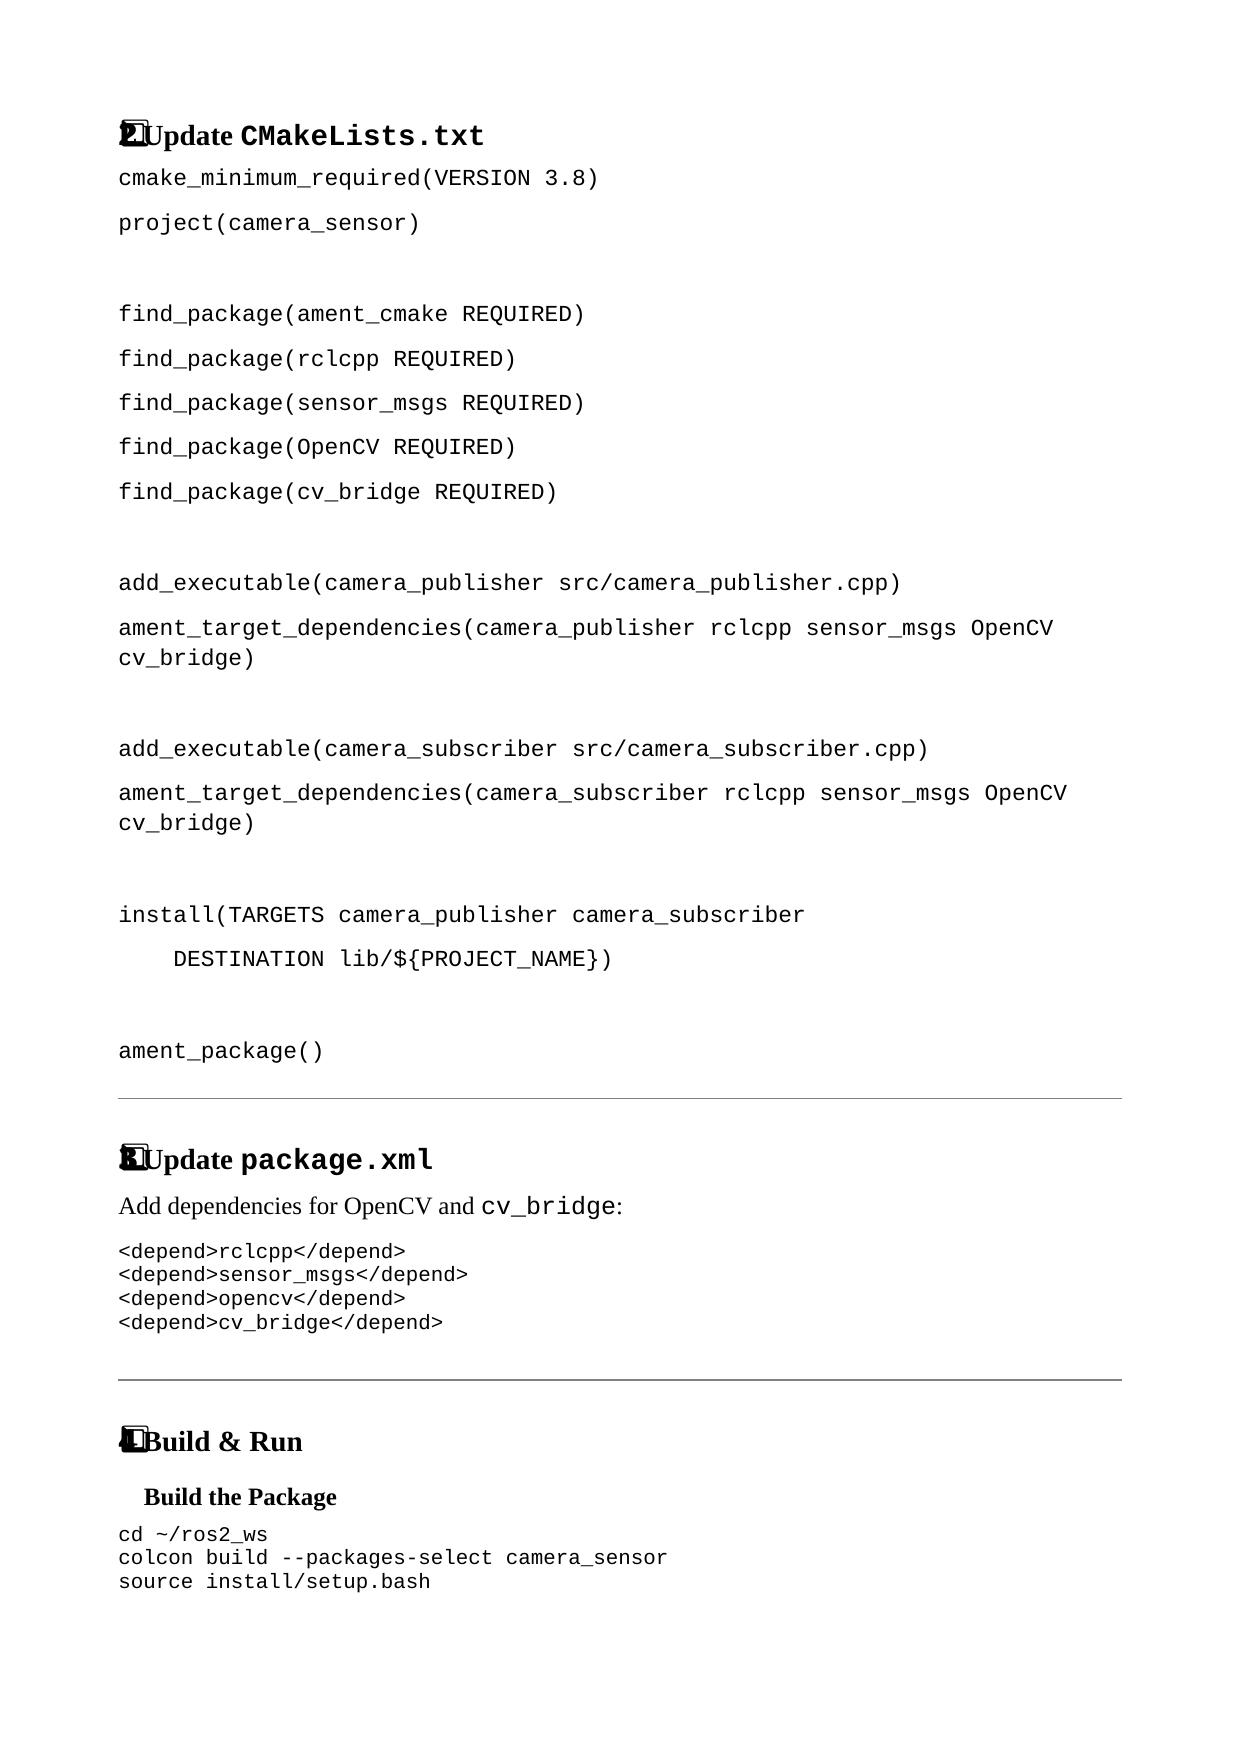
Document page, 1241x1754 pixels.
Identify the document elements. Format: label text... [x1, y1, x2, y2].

text find_package(sensor_msgs REQUIRED) [118, 391, 1122, 417]
text DESTINATION lib/${PROJECT_NAME}) [118, 947, 1122, 973]
text install(TARGETS camera_publisher camera_subscriber [118, 903, 1122, 929]
text <depend>cv_bridge</depend> [118, 1312, 1122, 1335]
text ament_target_dependencies(camera_subscriber rclcpp sensor_msgs OpenCV cv_bridge) [118, 782, 1122, 837]
text project(camera_sensor) [118, 211, 1122, 237]
text cmake_minimum_required(VERSION 3.8) [118, 167, 1122, 193]
text Add dependencies for OpenCV and cv_bridge: [118, 1191, 1122, 1222]
text find_package(ament_cmake REQUIRED) [118, 303, 1122, 328]
text <depend>rclcpp</depend> [118, 1241, 1122, 1264]
subtitle 🔹 Build the Package [118, 1482, 1122, 1511]
text cd ~/ros2_ws [118, 1523, 1122, 1547]
text find_package(rclcpp REQUIRED) [118, 347, 1122, 373]
text <depend>opencv</depend> [118, 1288, 1122, 1312]
text add_executable(camera_subscriber src/camera_subscriber.cpp) [118, 737, 1122, 763]
text colcon build --packages-select camera_sensor [118, 1547, 1122, 1571]
text find_package(OpenCV REQUIRED) [118, 436, 1122, 462]
subtitle 3️⃣ Update package.xml [118, 1142, 1122, 1178]
text ament_package() [118, 1039, 1122, 1065]
text add_executable(camera_publisher src/camera_publisher.cpp) [118, 572, 1122, 598]
subtitle 2️⃣ Update CMakeLists.txt [118, 118, 1122, 154]
text ament_target_dependencies(camera_publisher rclcpp sensor_msgs OpenCV cv_bridge) [118, 616, 1122, 672]
text <depend>sensor_msgs</depend> [118, 1264, 1122, 1288]
text source install/setup.bash [118, 1571, 1122, 1594]
subtitle 4️⃣ Build & Run [118, 1424, 1122, 1457]
text find_package(cv_bridge REQUIRED) [118, 480, 1122, 506]
